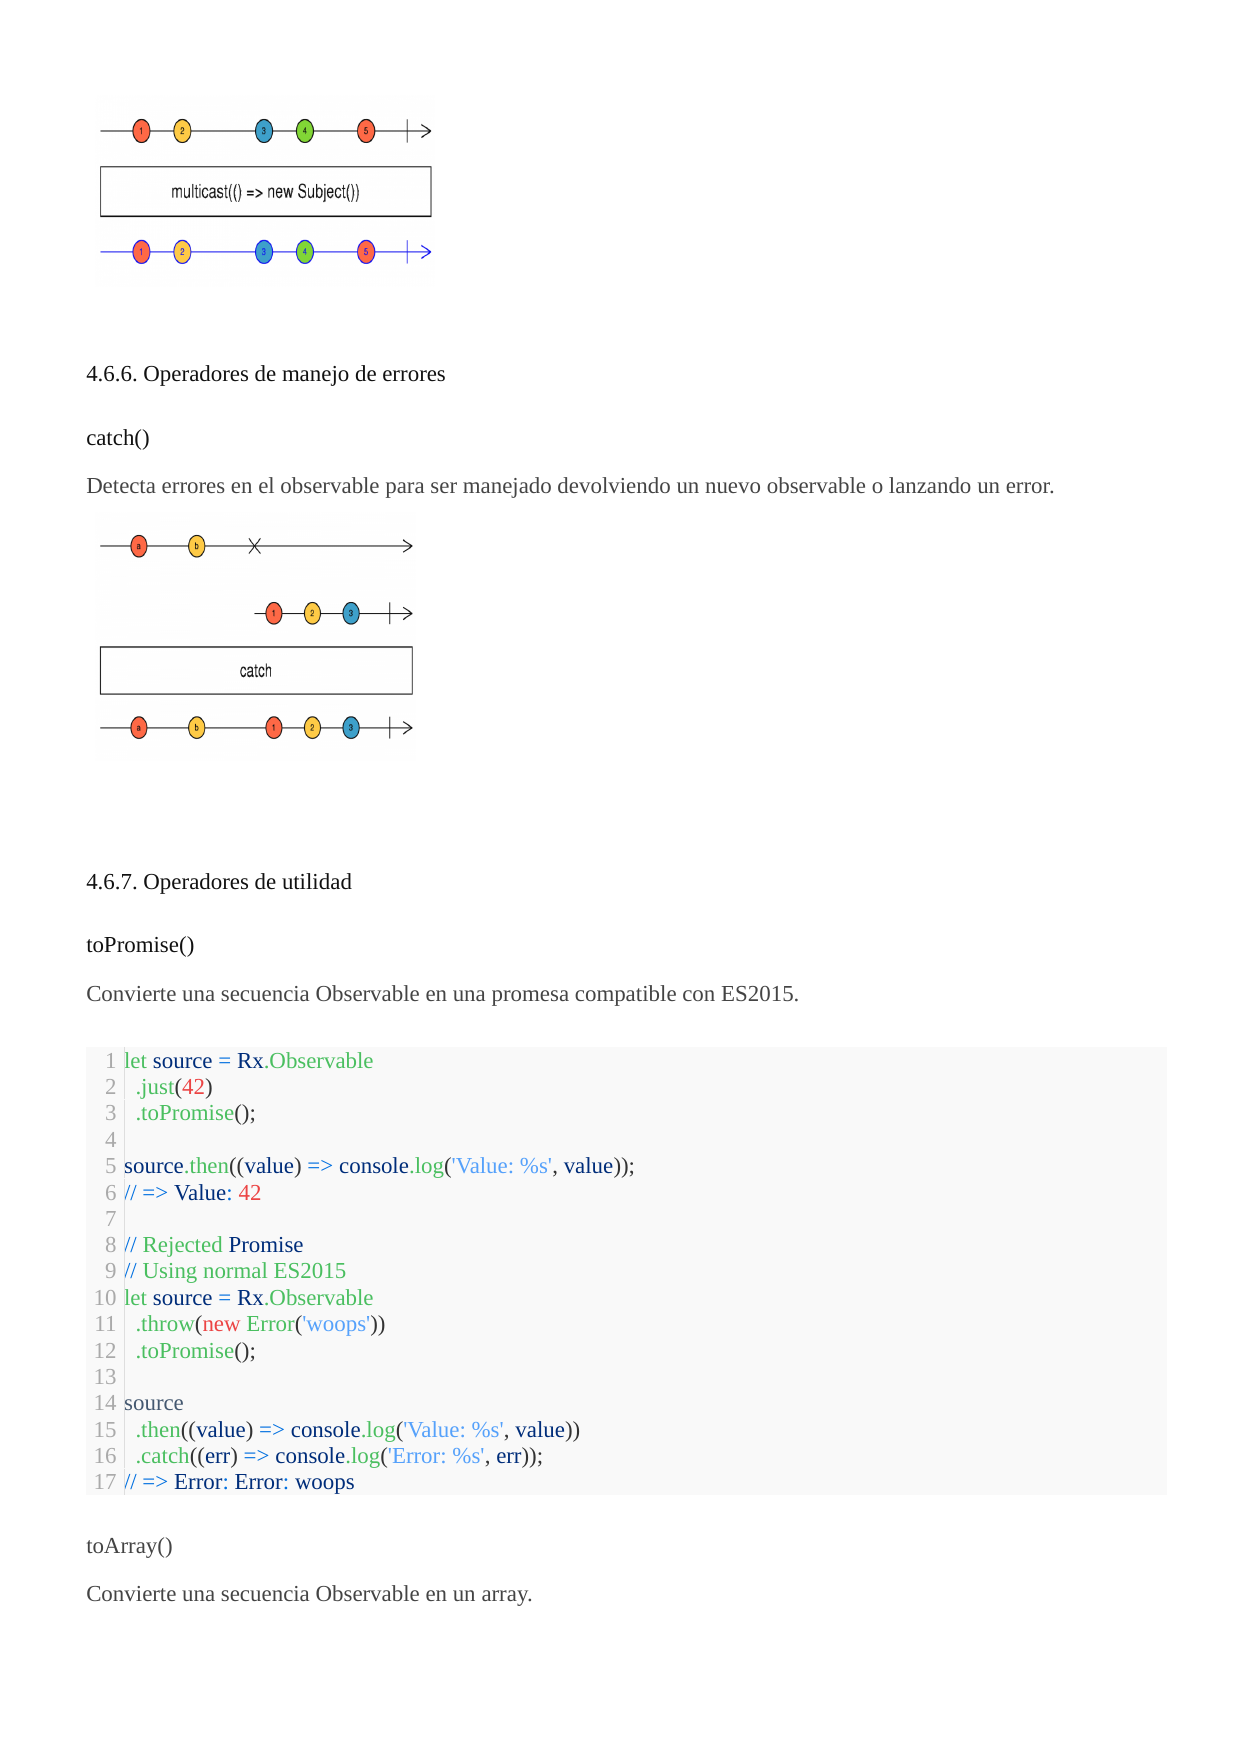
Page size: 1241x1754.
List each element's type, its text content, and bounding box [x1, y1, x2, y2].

subtitle toPromise() [86, 932, 1167, 958]
subtitle 4.6.6. Operadores de manejo de errores [86, 360, 1167, 386]
picture [95, 512, 417, 761]
text Convierte una secuencia Observable en una promesa compatible con ES2015. [86, 980, 1167, 1006]
subtitle 4.6.7. Operadores de utilidad [86, 868, 1167, 894]
picture [95, 95, 435, 287]
subtitle toArray() [86, 1532, 1167, 1559]
table_header 1 2 3 4 5 6 7 8 9 10 11 12 13 14 15 16 17 [86, 1047, 124, 1495]
text Detecta errores en el observable para ser manejado devolviendo un nuevo observable o lanzando un error. [86, 472, 1167, 498]
subtitle catch() [86, 424, 1167, 450]
text Convierte una secuencia Observable en un array. [86, 1581, 1167, 1607]
